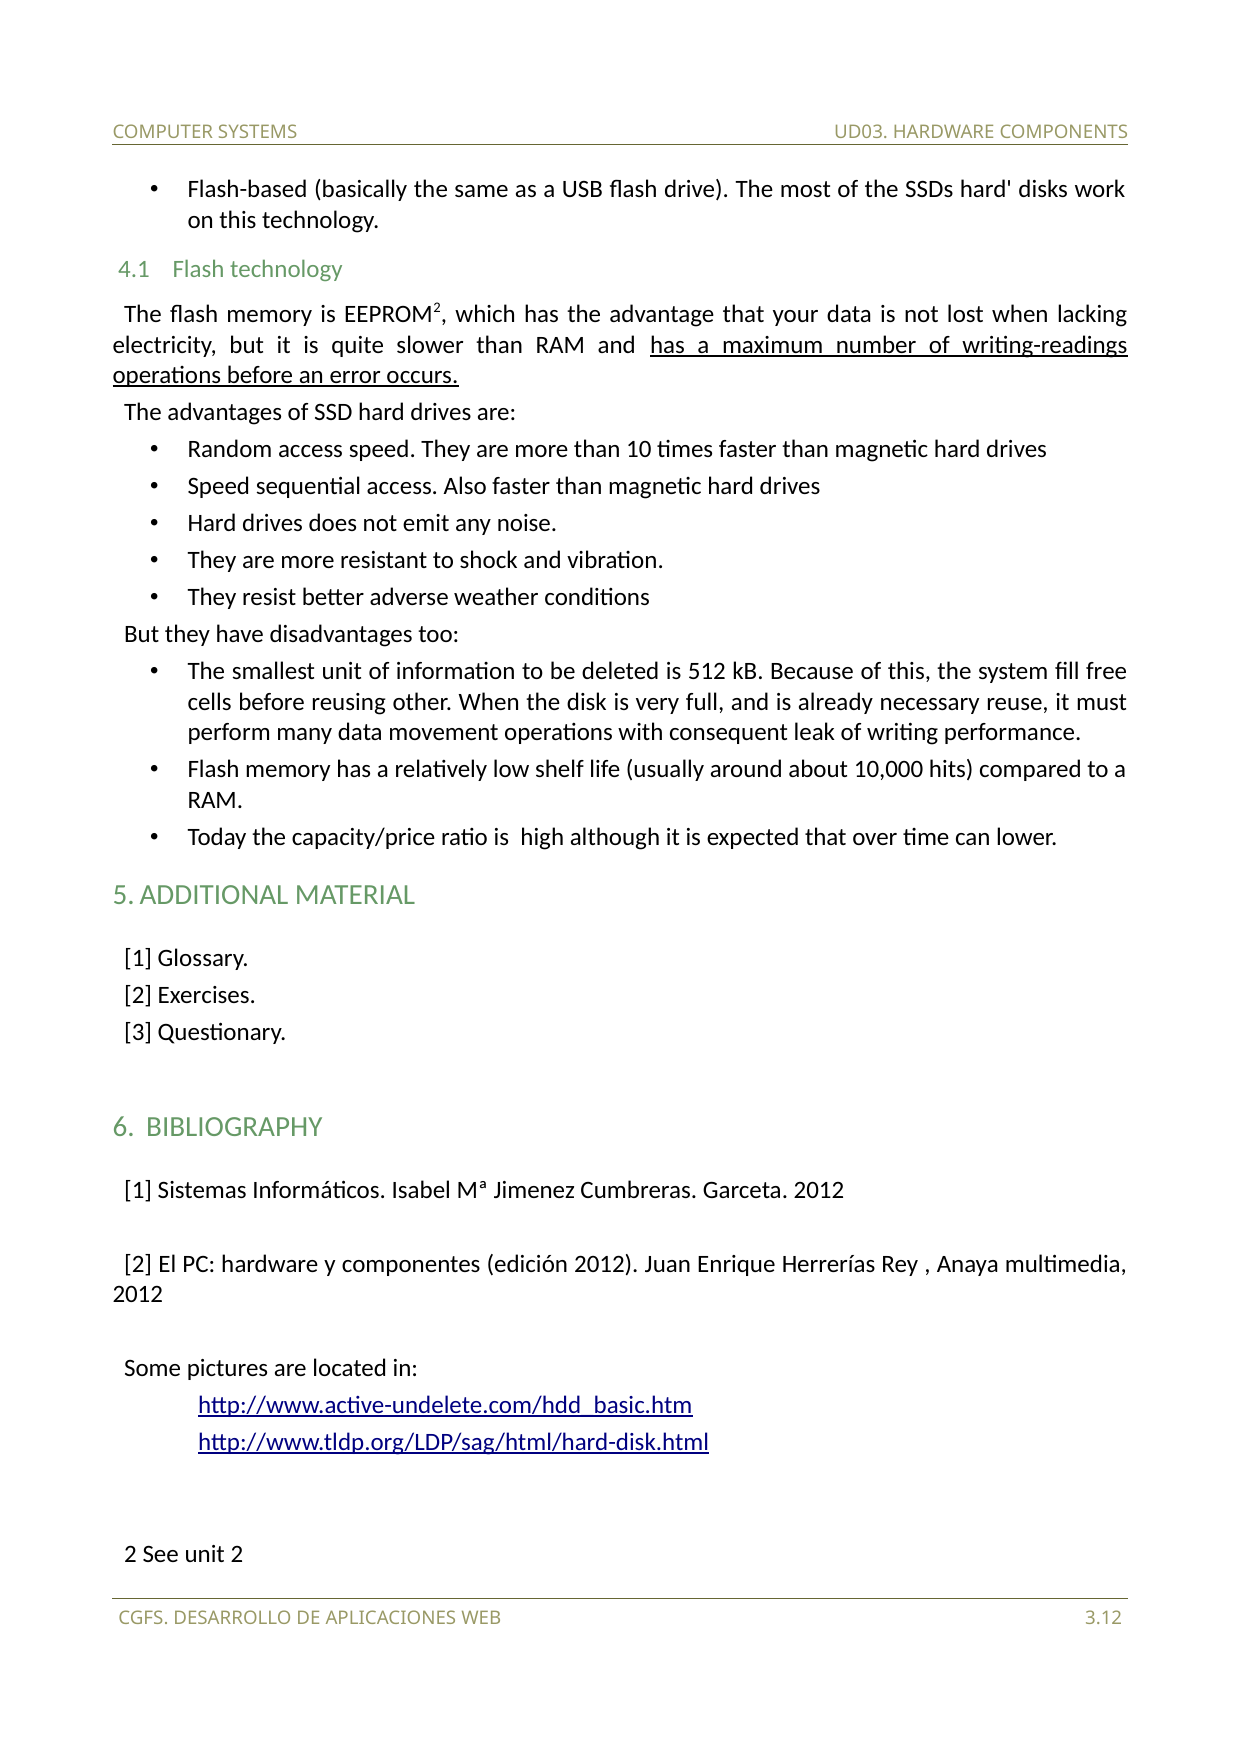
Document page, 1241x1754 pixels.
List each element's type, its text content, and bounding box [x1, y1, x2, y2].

text See unit 2 [112, 1538, 1128, 1569]
text But they have disadvantages too: [112, 618, 1128, 649]
list Today the capacity/price ratio is high although it is expected that over time can lower. [150, 821, 1128, 851]
text http://www.active-undelete.com/hdd_basic.htm [186, 1389, 1128, 1420]
list Flash-based (basically the same as a USB flash drive). The most of the SSDs hard' disks work on this technology. [150, 173, 1128, 234]
subtitle Additional material [112, 876, 1128, 912]
text [1] Sistemas Informáticos. Isabel Mª Jimenez Cumbreras. Garceta. 2012 [112, 1174, 1128, 1204]
text The flash memory is EEPROM, which has the advantage that your data is not lost when lacking electricity, but it is quite slower than RAM and has a maximum number of writing-readings operations before an error occurs. [112, 298, 1128, 390]
text [2] Exercises. [112, 979, 1128, 1009]
text Some pictures are located in: [112, 1352, 1128, 1383]
subtitle Bibliography [112, 1108, 1128, 1144]
subtitle Flash technology [112, 253, 1128, 284]
list They resist better adverse weather conditions [150, 581, 1128, 612]
list They are more resistant to shock and vibration. [150, 544, 1128, 575]
list Speed sequential access. Also faster than magnetic hard drives [150, 470, 1128, 501]
list Random access speed. They are more than 10 times faster than magnetic hard drives [150, 433, 1128, 464]
text [3] Questionary. [112, 1016, 1128, 1046]
text The advantages of SSD hard drives are: [112, 396, 1128, 427]
text http://www.tldp.org/LDP/sag/html/hard-disk.html [186, 1426, 1128, 1457]
list The smallest unit of information to be deleted is 512 kB. Because of this, the system fill free cells before reusing other. When the disk is very full, and is already necessary reuse, it must perform many data movement operations with consequent leak of writing performance. [150, 655, 1128, 747]
list Hard drives does not emit any noise. [150, 507, 1128, 538]
list Flash memory has a relatively low shelf life (usually around about 10,000 hits) compared to a RAM. [150, 753, 1128, 814]
text [2] El PC: hardware y componentes (edición 2012). Juan Enrique Herrerías Rey , Anaya multimedia, 2012 [112, 1248, 1128, 1309]
text [1] Glossary. [112, 942, 1128, 972]
